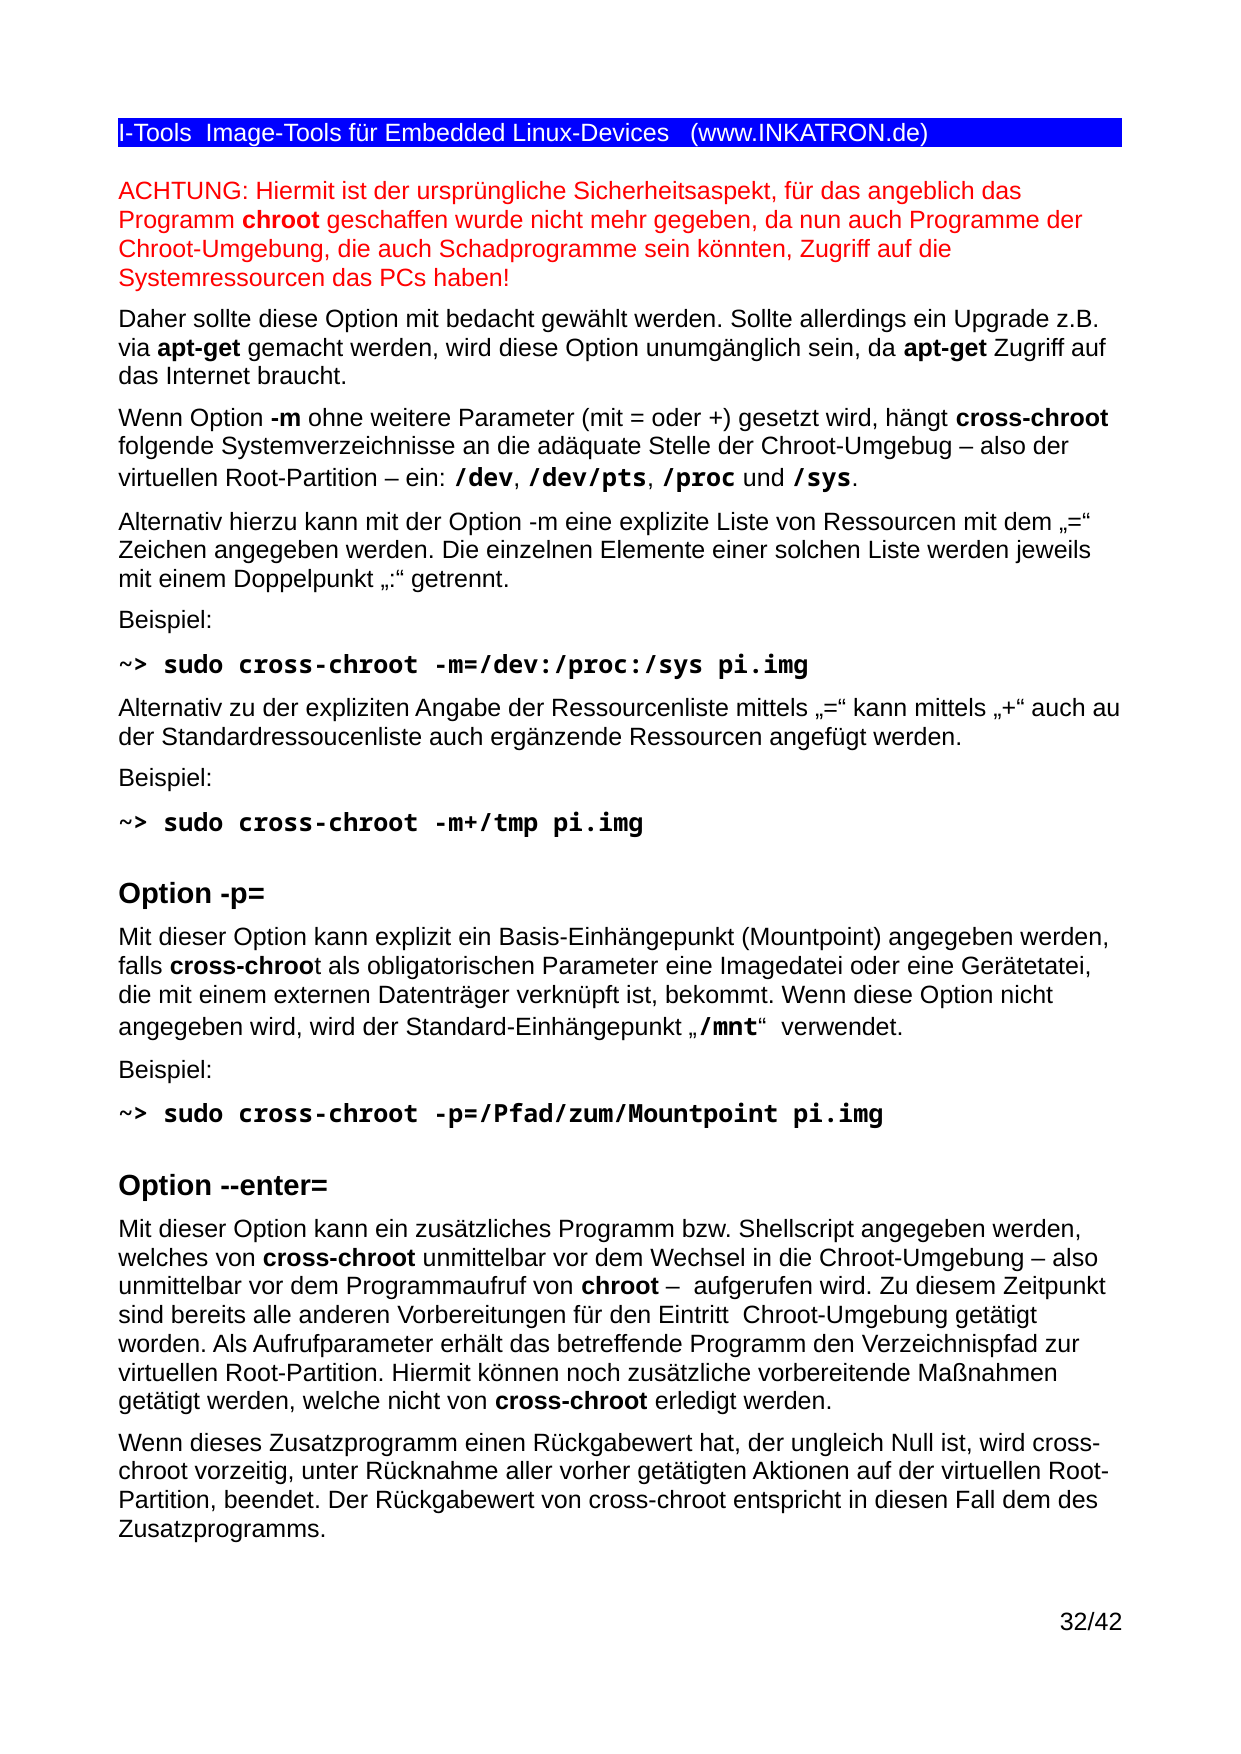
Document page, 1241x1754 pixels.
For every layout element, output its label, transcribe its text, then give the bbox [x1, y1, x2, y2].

text Wenn Option -m ohne weitere Parameter (mit = oder +) gesetzt wird, hängt cross-chroot folgende Systemverzeichnisse an die adäquate Stelle der Chroot-Umgebug – also der virtuellen Root-Partition – ein: /dev, /dev/pts, /proc und /sys. [118, 403, 1122, 494]
text Beispiel: [118, 1055, 1122, 1084]
subtitle Option -p= [118, 876, 1122, 909]
text ACHTUNG: Hiermit ist der ursprüngliche Sicherheitsaspekt, für das angeblich das Programm chroot geschaffen wurde nicht mehr gegeben, da nun auch Programme der Chroot-Umgebung, die auch Schadprogramme sein könnten, Zugriff auf die Systemressourcen das PCs haben! [118, 176, 1122, 291]
text Wenn dieses Zusatzprogramm einen Rückgabewert hat, der ungleich Null ist, wird cross-chroot vorzeitig, unter Rücknahme aller vorher getätigten Aktionen auf der virtuellen Root-Partition, beendet. Der Rückgabewert von cross-chroot entspricht in diesen Fall dem des Zusatzprogramms. [118, 1427, 1122, 1542]
text Beispiel: [118, 763, 1122, 792]
text Daher sollte diese Option mit bedacht gewählt werden. Sollte allerdings ein Upgrade z.B. via apt-get gemacht werden, wird diese Option unumgänglich sein, da apt-get Zugriff auf das Internet braucht. [118, 304, 1122, 390]
text Mit dieser Option kann ein zusätzliches Programm bzw. Shellscript angegeben werden, welches von cross-chroot unmittelbar vor dem Wechsel in die Chroot-Umgebung – also unmittelbar vor dem Programmaufruf von chroot – aufgerufen wird. Zu diesem Zeitpunkt sind bereits alle anderen Vorbereitungen für den Eintritt Chroot-Umgebung getätigt worden. Als Aufrufparameter erhält das betreffende Programm den Verzeichnispfad zur virtuellen Root-Partition. Hiermit können noch zusätzliche vorbereitende Maßnahmen getätigt werden, welche nicht von cross-chroot erledigt werden. [118, 1214, 1122, 1415]
text Alternativ zu der expliziten Angabe der Ressourcenliste mittels „=“ kann mittels „+“ auch au der Standardressoucenliste auch ergänzende Ressourcen angefügt werden. [118, 693, 1122, 751]
text ~> sudo cross-chroot -m=/dev:/proc:/sys pi.img [118, 647, 1122, 681]
subtitle Option --enter= [118, 1168, 1122, 1201]
text ~> sudo cross-chroot -p=/Pfad/zum/Mountpoint pi.img [118, 1096, 1122, 1130]
text ~> sudo cross-chroot -m+/tmp pi.img [118, 804, 1122, 838]
text Beispiel: [118, 605, 1122, 634]
text Mit dieser Option kann explizit ein Basis-Einhängepunkt (Mountpoint) angegeben werden, falls cross-chroot als obligatorischen Parameter eine Imagedatei oder eine Gerätetatei, die mit einem externen Datenträger verknüpft ist, bekommt. Wenn diese Option nicht angegeben wird, wird der Standard-Einhängepunkt „/mnt“ verwendet. [118, 922, 1122, 1042]
text Alternativ hierzu kann mit der Option -m eine explizite Liste von Ressourcen mit dem „=“ Zeichen angegeben werden. Die einzelnen Elemente einer solchen Liste werden jeweils mit einem Doppelpunkt „:“ getrennt. [118, 507, 1122, 593]
